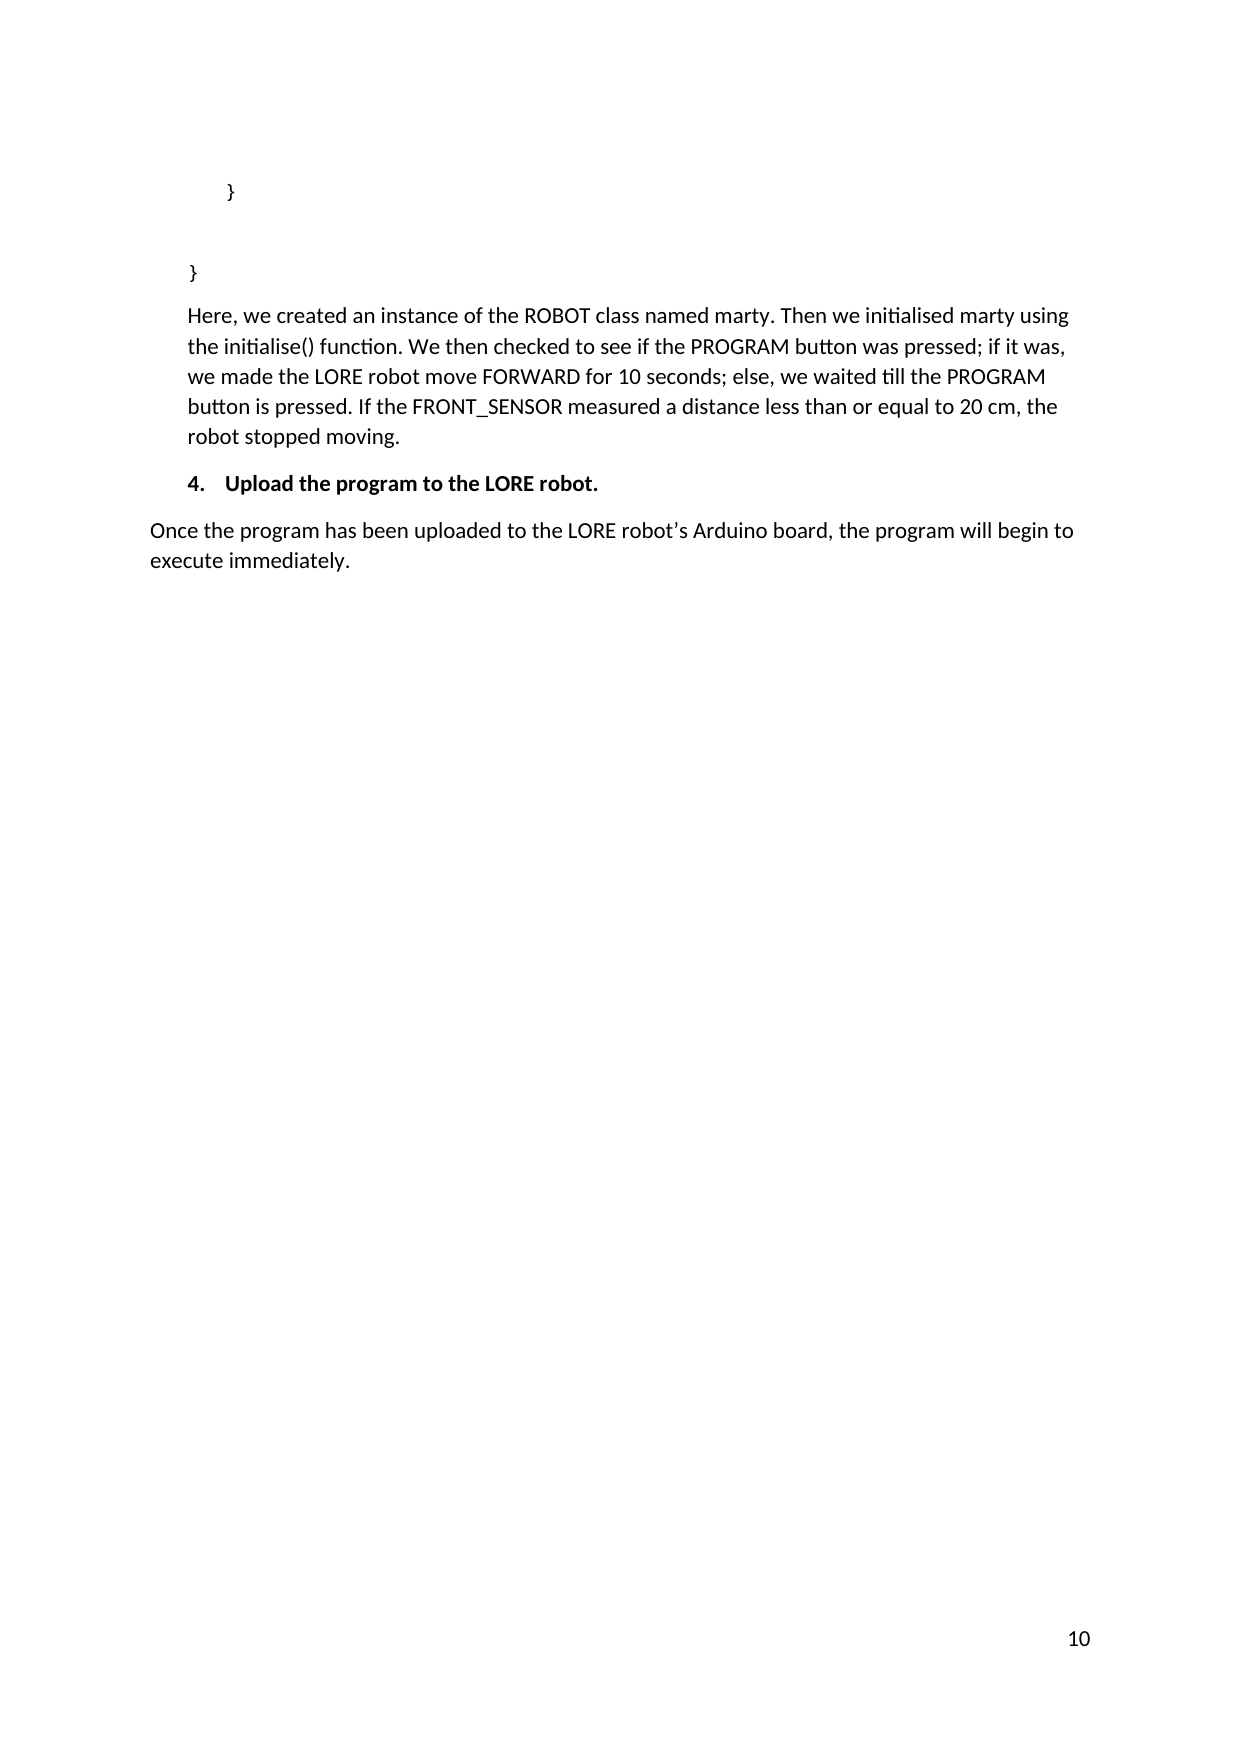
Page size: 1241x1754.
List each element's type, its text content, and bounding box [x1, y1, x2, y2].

text Here, we created an instance of the ROBOT class named marty. Then we initialised marty using the initialise() function. We then checked to see if the PROGRAM button was pressed; if it was, we made the LORE robot move FORWARD for 10 seconds; else, we waited till the PROGRAM button is pressed. If the FRONT_SENSOR measured a distance less than or equal to 20 cm, the robot stopped moving. [187, 302, 1090, 450]
text } [187, 177, 1090, 204]
text } [187, 258, 1090, 285]
text Once the program has been uploaded to the LORE robot’s Arduino board, the program will begin to execute immediately. [150, 516, 1090, 574]
list Upload the program to the LORE robot. [187, 469, 1090, 497]
